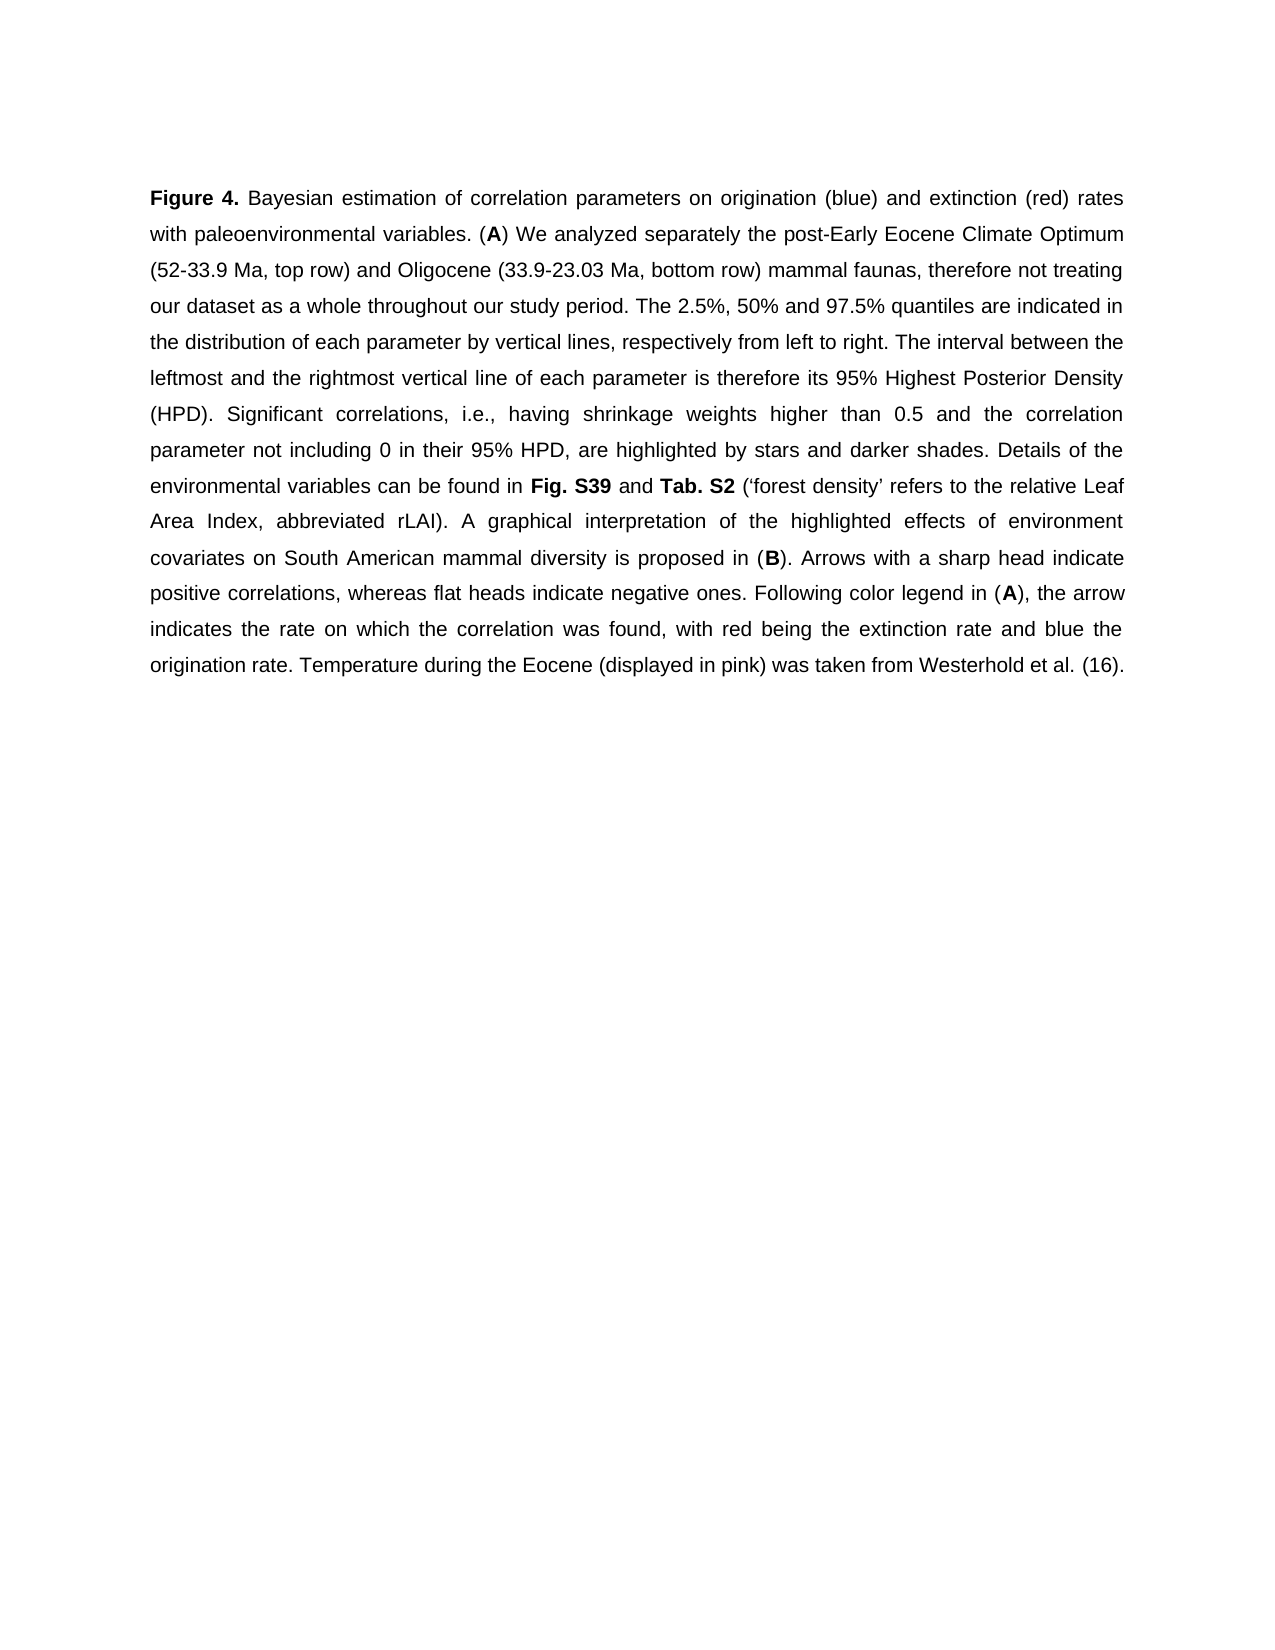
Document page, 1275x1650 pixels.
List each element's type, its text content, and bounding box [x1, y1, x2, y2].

text Figure 4. Bayesian estimation of correlation parameters on origination (blue) and extinction (red) rates with paleoenvironmental variables. (A) We analyzed separately the post-Early Eocene Climate Optimum (52-33.9 Ma, top row) and Oligocene (33.9-23.03 Ma, bottom row) mammal faunas, therefore not treating our dataset as a whole throughout our study period. The 2.5%, 50% and 97.5% quantiles are indicated in the distribution of each parameter by vertical lines, respectively from left to right. The interval between the leftmost and the rightmost vertical line of each parameter is therefore its 95% Highest Posterior Density (HPD). Significant correlations, i.e., having shrinkage weights higher than 0.5 and the correlation parameter not including 0 in their 95% HPD, are highlighted by stars and darker shades. Details of the environmental variables can be found in Fig. S39 and Tab. S2 (‘forest density’ refers to the relative Leaf Area Index, abbreviated rLAI). A graphical interpretation of the highlighted effects of environment covariates on South American mammal diversity is proposed in (B). Arrows with a sharp head indicate positive correlations, whereas flat heads indicate negative ones. Following color legend in (A), the arrow indicates the rate on which the correlation was found, with red being the extinction rate and blue the origination rate. Temperature during the Eocene (displayed in pink) was taken from Westerhold et al. (16). [150, 186, 1125, 677]
